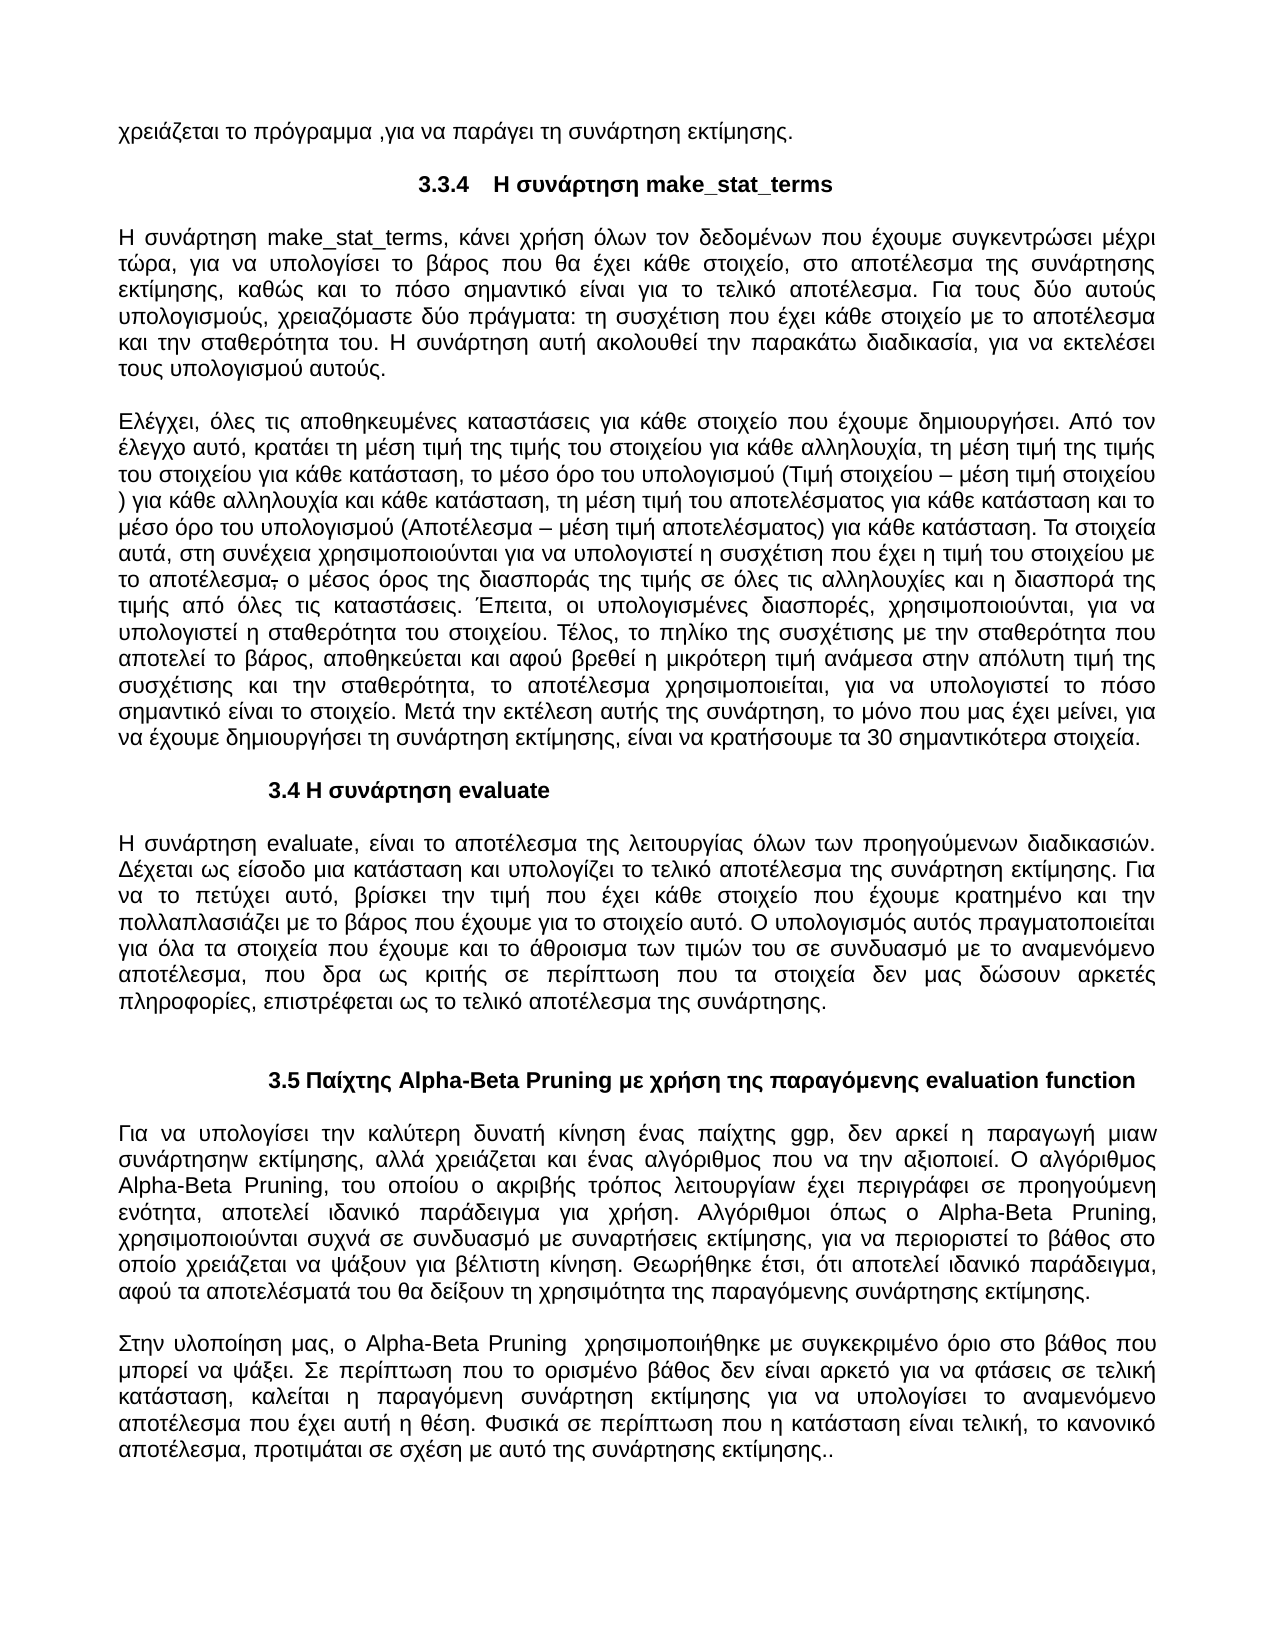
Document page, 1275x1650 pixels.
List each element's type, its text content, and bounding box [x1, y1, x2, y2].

text Για να υπολογίσει την καλύτερη δυνατή κίνηση ένας παίχτης ggp, δεν αρκεί η παραγωγή μιαw συνάρτησηw εκτίμησης, αλλά χρειάζεται και ένας αλγόριθμος που να την αξιοποιεί. Ο αλγόριθμος Alpha-Beta Pruning, του οποίου ο ακριβής τρόπος λειτουργίαw έχει περιγράφει σε προηγούμενη ενότητα, αποτελεί ιδανικό παράδειγμα για χρήση. Αλγόριθμοι όπως ο Alpha-Beta Pruning, χρησιμοποιούνται συχνά σε συνδυασμό με συναρτήσεις εκτίμησης, για να περιοριστεί το βάθος στο οποίο χρειάζεται να ψάξουν για βέλτιστη κίνηση. Θεωρήθηκε έτσι, ότι αποτελεί ιδανικό παράδειγμα, αφού τα αποτελέσματά του θα δείξουν τη χρησιμότητα της παραγόμενης συνάρτησης εκτίμησης. [118, 1119, 1157, 1304]
text Στην υλοποίηση μας, ο Alpha-Beta Pruning χρησιμοποιήθηκε με συγκεκριμένο όριο στο βάθος που μπορεί να ψάξει. Σε περίπτωση που το ορισμένο βάθος δεν είναι αρκετό για να φτάσεις σε τελική κατάσταση, καλείται η παραγόμενη συνάρτηση εκτίμησης για να υπολογίσει το αναμενόμενο αποτέλεσμα που έχει αυτή η θέση. Φυσικά σε περίπτωση που η κατάσταση είναι τελική, το κανονικό αποτέλεσμα, προτιμάται σε σχέση με αυτό της συνάρτησης εκτίμησης.. [118, 1330, 1157, 1462]
list Η συνάρτηση make_stat_terms [418, 171, 1157, 197]
text Ελέγχει, όλες τις αποθηκευμένες καταστάσεις για κάθε στοιχείο που έχουμε δημιουργήσει. Από τον έλεγχο αυτό, κρατάει τη μέση τιμή της τιμής του στοιχείου για κάθε αλληλουχία, τη μέση τιμή της τιμής του στοιχείου για κάθε κατάσταση, το μέσο όρο του υπολογισμού (Τιμή στοιχείου – μέση τιμή στοιχείου ) για κάθε αλληλουχία και κάθε κατάσταση, τη μέση τιμή του αποτελέσματος για κάθε κατάσταση και το μέσο όρο του υπολογισμού (Αποτέλεσμα – μέση τιμή αποτελέσματος) για κάθε κατάσταση. Τα στοιχεία αυτά, στη συνέχεια χρησιμοποιούνται για να υπολογιστεί η συσχέτιση που έχει η τιμή του στοιχείου με το αποτέλεσμα, ο μέσος όρος της διασποράς της τιμής σε όλες τις αλληλουχίες και η διασπορά της τιμής από όλες τις καταστάσεις. Έπειτα, οι υπολογισμένες διασπορές, χρησιμοποιούνται, για να υπολογιστεί η σταθερότητα του στοιχείου. Τέλος, το πηλίκο της συσχέτισης με την σταθερότητα που αποτελεί το βάρος, αποθηκεύεται και αφού βρεθεί η μικρότερη τιμή ανάμεσα στην απόλυτη τιμή της συσχέτισης και την σταθερότητα, το αποτέλεσμα χρησιμοποιείται, για να υπολογιστεί το πόσο σημαντικό είναι το στοιχείο. Μετά την εκτέλεση αυτής της συνάρτηση, το μόνο που μας έχει μείνει, για να έχουμε δημιουργήσει τη συνάρτηση εκτίμησης, είναι να κρατήσουμε τα 30 σημαντικότερα στοιχεία. [118, 408, 1157, 751]
text Η συνάρτηση evaluate, είναι το αποτέλεσμα της λειτουργίας όλων των προηγούμενων διαδικασιών. Δέχεται ως είσοδο μια κατάσταση και υπολογίζει το τελικό αποτέλεσμα της συνάρτηση εκτίμησης. Για να το πετύχει αυτό, βρίσκει την τιμή που έχει κάθε στοιχείο που έχουμε κρατημένο και την πολλαπλασιάζει με το βάρος που έχουμε για το στοιχείο αυτό. Ο υπολογισμός αυτός πραγματοποιείται για όλα τα στοιχεία που έχουμε και το άθροισμα των τιμών του σε συνδυασμό με το αναμενόμενο αποτέλεσμα, που δρα ως κριτής σε περίπτωση που τα στοιχεία δεν μας δώσουν αρκετές πληροφορίες, επιστρέφεται ως το τελικό αποτέλεσμα της συνάρτησης. [118, 830, 1157, 1014]
text χρειάζεται το πρόγραμμα ,για να παράγει τη συνάρτηση εκτίμησης. [118, 118, 1157, 144]
list Παίχτης Alpha-Beta Pruning με χρήση της παραγόμενης evaluation function [268, 1067, 1157, 1093]
list Η συνάρτηση evaluate [268, 777, 1157, 803]
text Η συνάρτηση make_stat_terms, κάνει χρήση όλων τον δεδομένων που έχουμε συγκεντρώσει μέχρι τώρα, για να υπολογίσει το βάρος που θα έχει κάθε στοιχείο, στο αποτέλεσμα της συνάρτησης εκτίμησης, καθώς και το πόσο σημαντικό είναι για το τελικό αποτέλεσμα. Για τους δύο αυτούς υπολογισμούς, χρειαζόμαστε δύο πράγματα: τη συσχέτιση που έχει κάθε στοιχείο με το αποτέλεσμα και την σταθερότητα του. Η συνάρτηση αυτή ακολουθεί την παρακάτω διαδικασία, για να εκτελέσει τους υπολογισμού αυτούς. [118, 223, 1157, 382]
